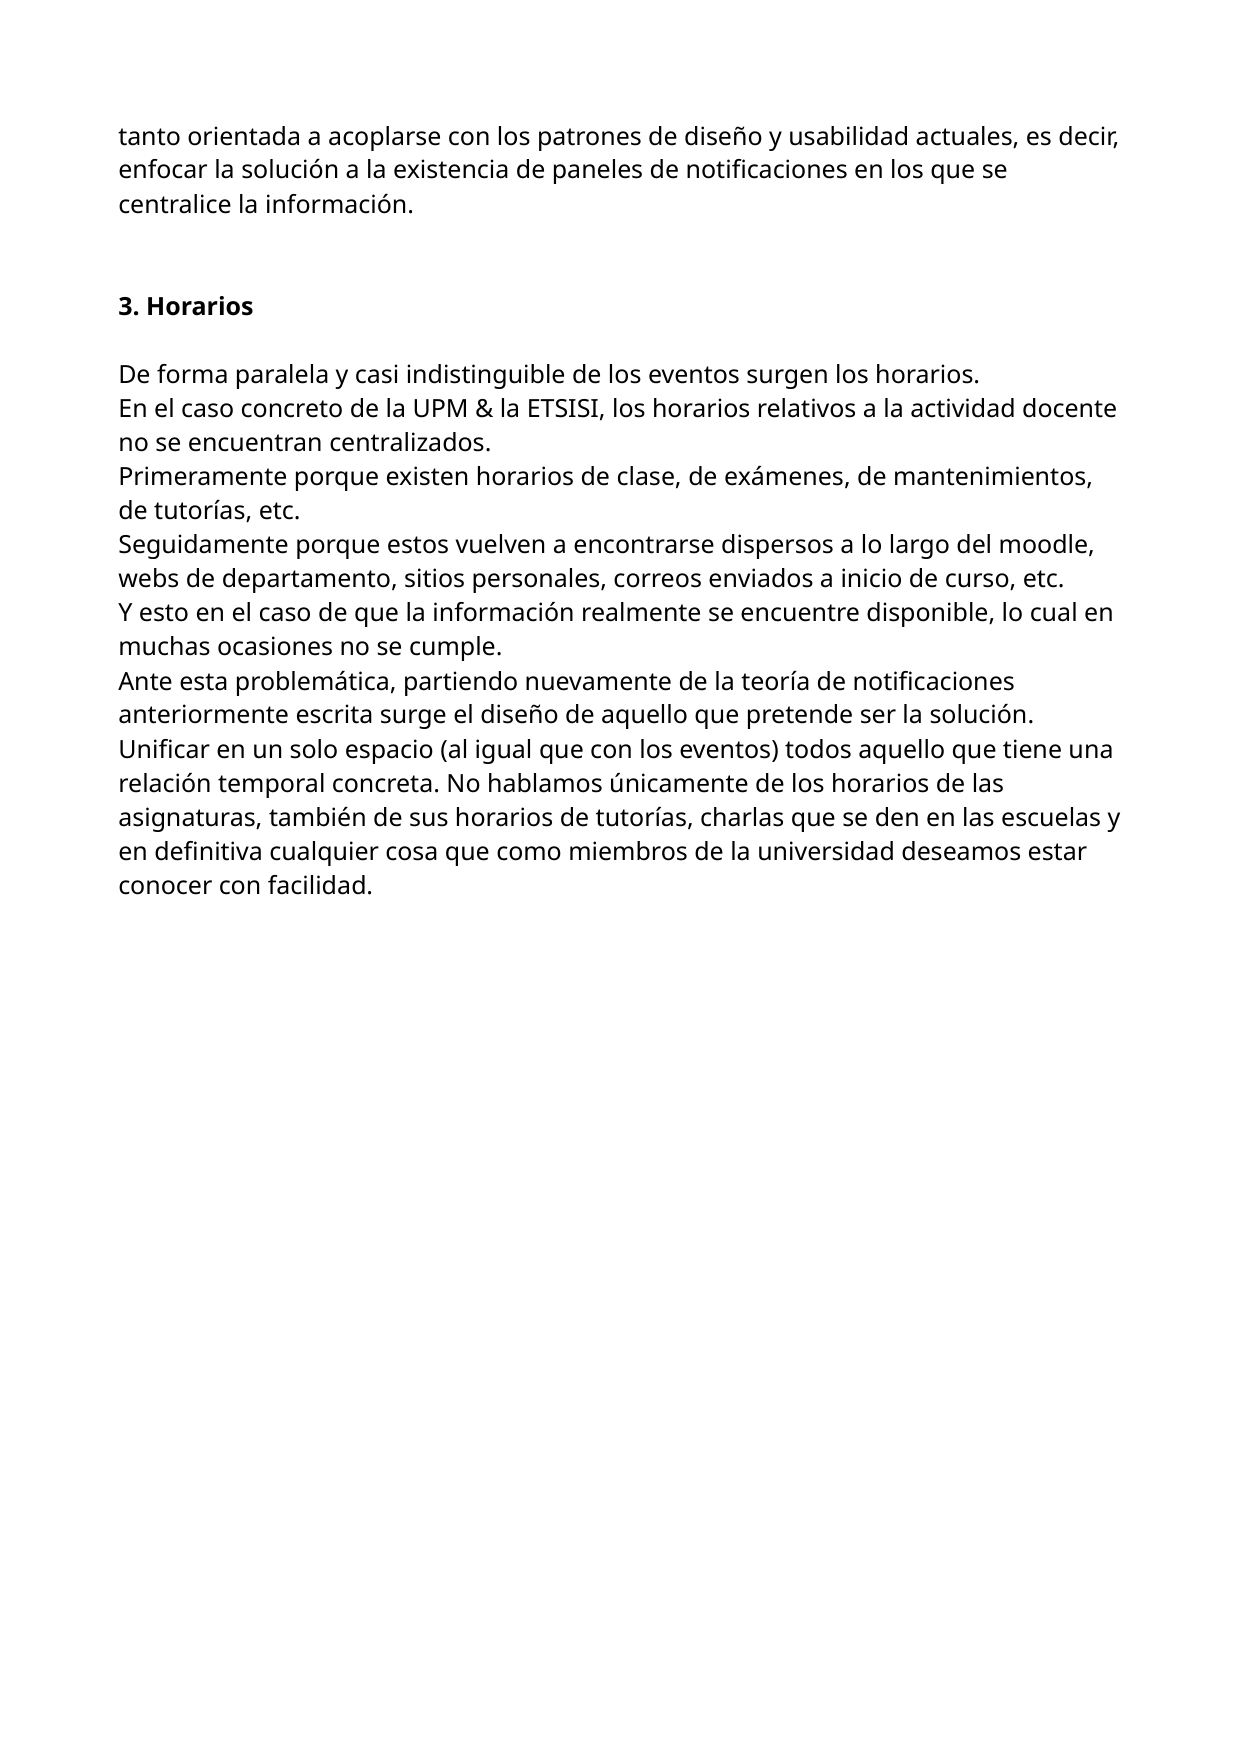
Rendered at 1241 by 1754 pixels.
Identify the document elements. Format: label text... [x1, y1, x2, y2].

text Primeramente porque existen horarios de clase, de exámenes, de mantenimientos, de tutorías, etc. [118, 459, 1122, 527]
text Y esto en el caso de que la información realmente se encuentre disponible, lo cual en muchas ocasiones no se cumple. [118, 595, 1122, 663]
text Ante esta problemática, partiendo nuevamente de la teoría de notificaciones anteriormente escrita surge el diseño de aquello que pretende ser la solución. [118, 663, 1122, 731]
text tanto orientada a acoplarse con los patrones de diseño y usabilidad actuales, es decir, enfocar la solución a la existencia de paneles de notificaciones en los que se centralice la información. [118, 118, 1122, 220]
text Seguidamente porque estos vuelven a encontrarse dispersos a lo largo del moodle, webs de departamento, sitios personales, correos enviados a inicio de curso, etc. [118, 527, 1122, 595]
text Unificar en un solo espacio (al igual que con los eventos) todos aquello que tiene una relación temporal concreta. No hablamos únicamente de los horarios de las asignaturas, también de sus horarios de tutorías, charlas que se den en las escuelas y en definitiva cualquier cosa que como miembros de la universidad deseamos estar conocer con facilidad. [118, 731, 1122, 902]
text 3. Horarios [118, 288, 1122, 322]
text En el caso concreto de la UPM & la ETSISI, los horarios relativos a la actividad docente no se encuentran centralizados. [118, 391, 1122, 459]
text De forma paralela y casi indistinguible de los eventos surgen los horarios. [118, 357, 1122, 391]
